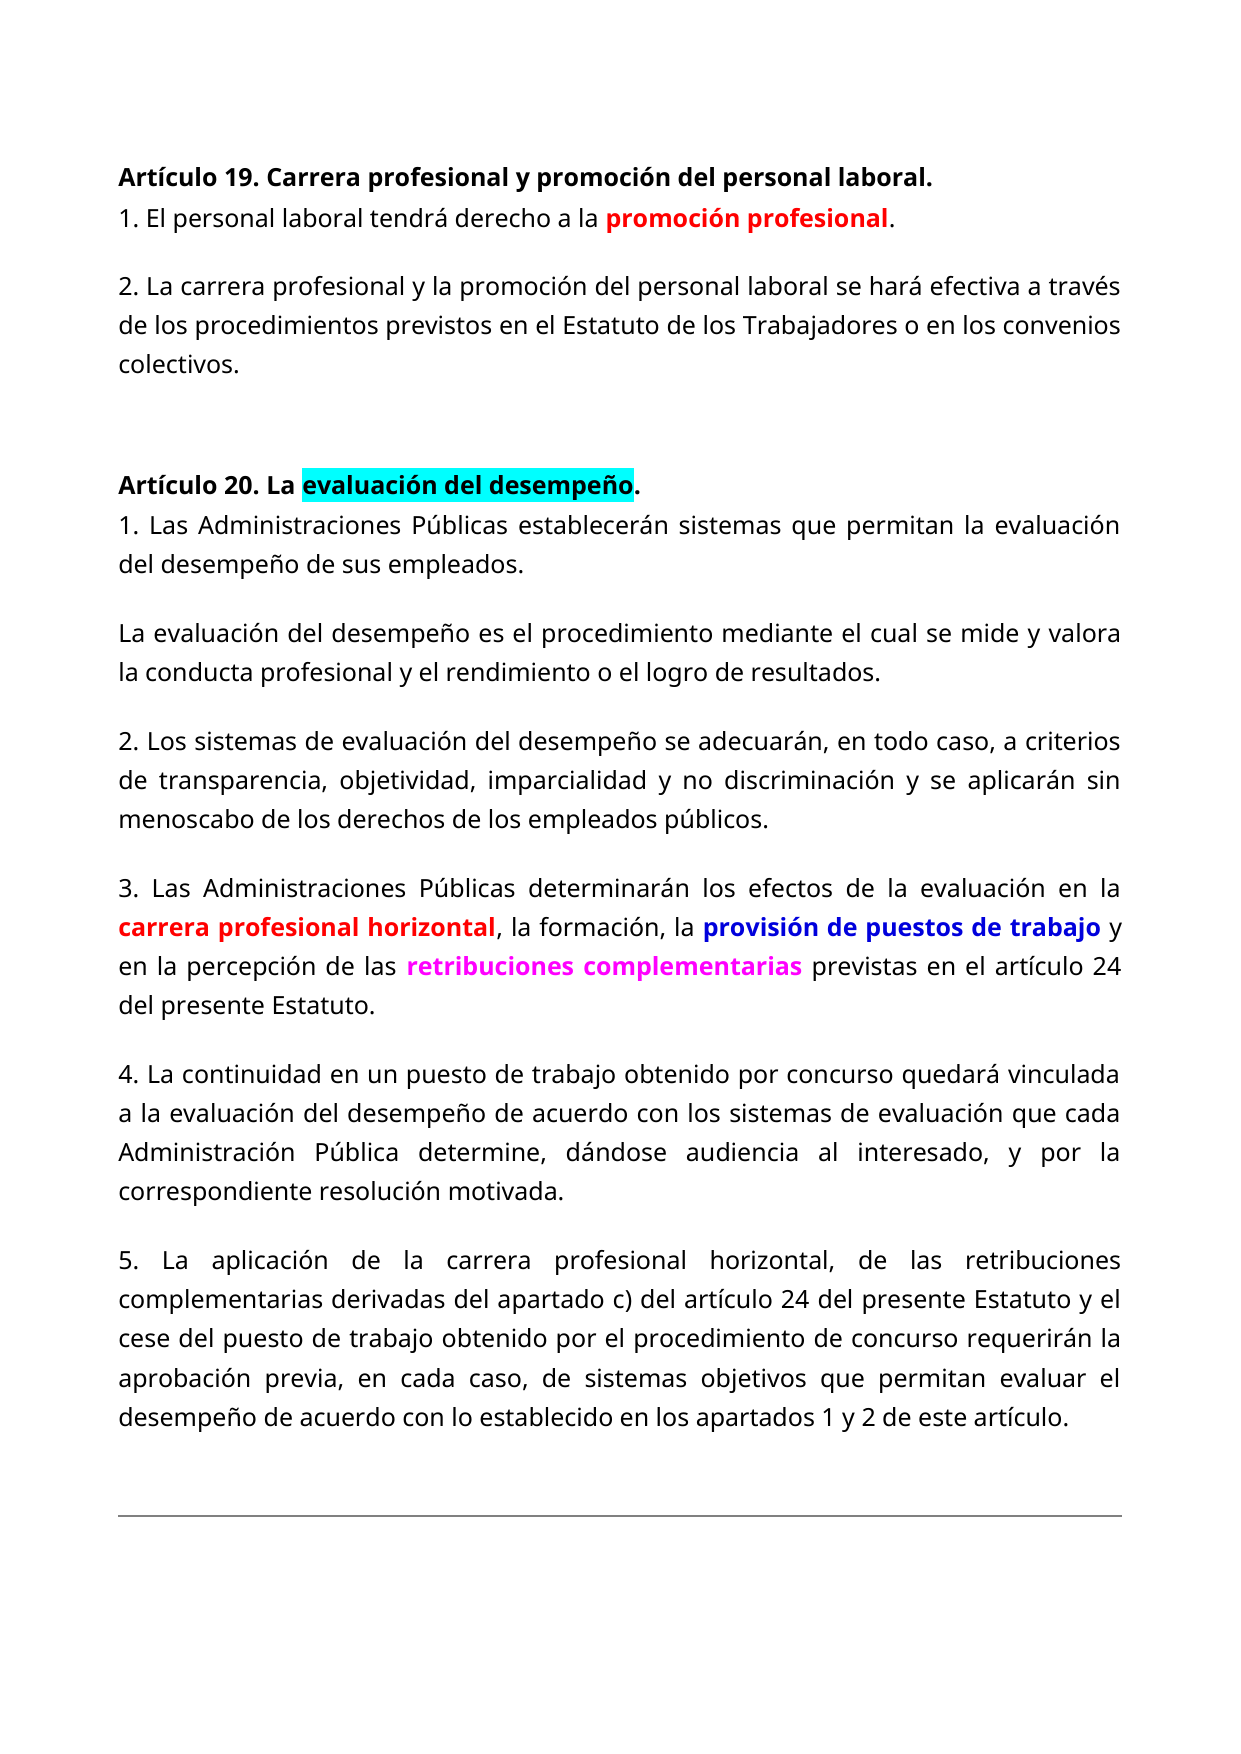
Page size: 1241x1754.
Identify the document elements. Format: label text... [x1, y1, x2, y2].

text 2. La carrera profesional y la promoción del personal laboral se hará efectiva a través de los procedimientos previstos en el Estatuto de los Trabajadores o en los convenios colectivos. [118, 269, 1122, 381]
text 1. El personal laboral tendrá derecho a la promoción profesional. [118, 200, 1122, 234]
text 3. Las Administraciones Públicas determinarán los efectos de la evaluación en la carrera profesional horizontal, la formación, la provisión de puestos de trabajo y en la percepción de las retribuciones complementarias previstas en el artículo 24 del presente Estatuto. [118, 870, 1122, 1022]
text La evaluación del desempeño es el procedimiento mediante el cual se mide y valora la conducta profesional y el rendimiento o el logro de resultados. [118, 616, 1122, 689]
text 2. Los sistemas de evaluación del desempeño se adecuarán, en todo caso, a criterios de transparencia, objetividad, imparcialidad y no discriminación y se aplicarán sin menoscabo de los derechos de los empleados públicos. [118, 723, 1122, 836]
subtitle Artículo 20. La evaluación del desempeño. [118, 467, 1122, 502]
text 5. La aplicación de la carrera profesional horizontal, de las retribuciones complementarias derivadas del apartado c) del artículo 24 del presente Estatuto y el cese del puesto de trabajo obtenido por el procedimiento de concurso requerirán la aprobación previa, en cada caso, de sistemas objetivos que permitan evaluar el desempeño de acuerdo con lo establecido en los apartados 1 y 2 de este artículo. [118, 1243, 1122, 1433]
text 1. Las Administraciones Públicas establecerán sistemas que permitan la evaluación del desempeño de sus empleados. [118, 508, 1122, 581]
subtitle Artículo 19. Carrera profesional y promoción del personal laboral. [118, 160, 1122, 194]
text 4. La continuidad en un puesto de trabajo obtenido por concurso quedará vinculada a la evaluación del desempeño de acuerdo con los sistemas de evaluación que cada Administración Pública determine, dándose audiencia al interesado, y por la correspondiente resolución motivada. [118, 1057, 1122, 1208]
